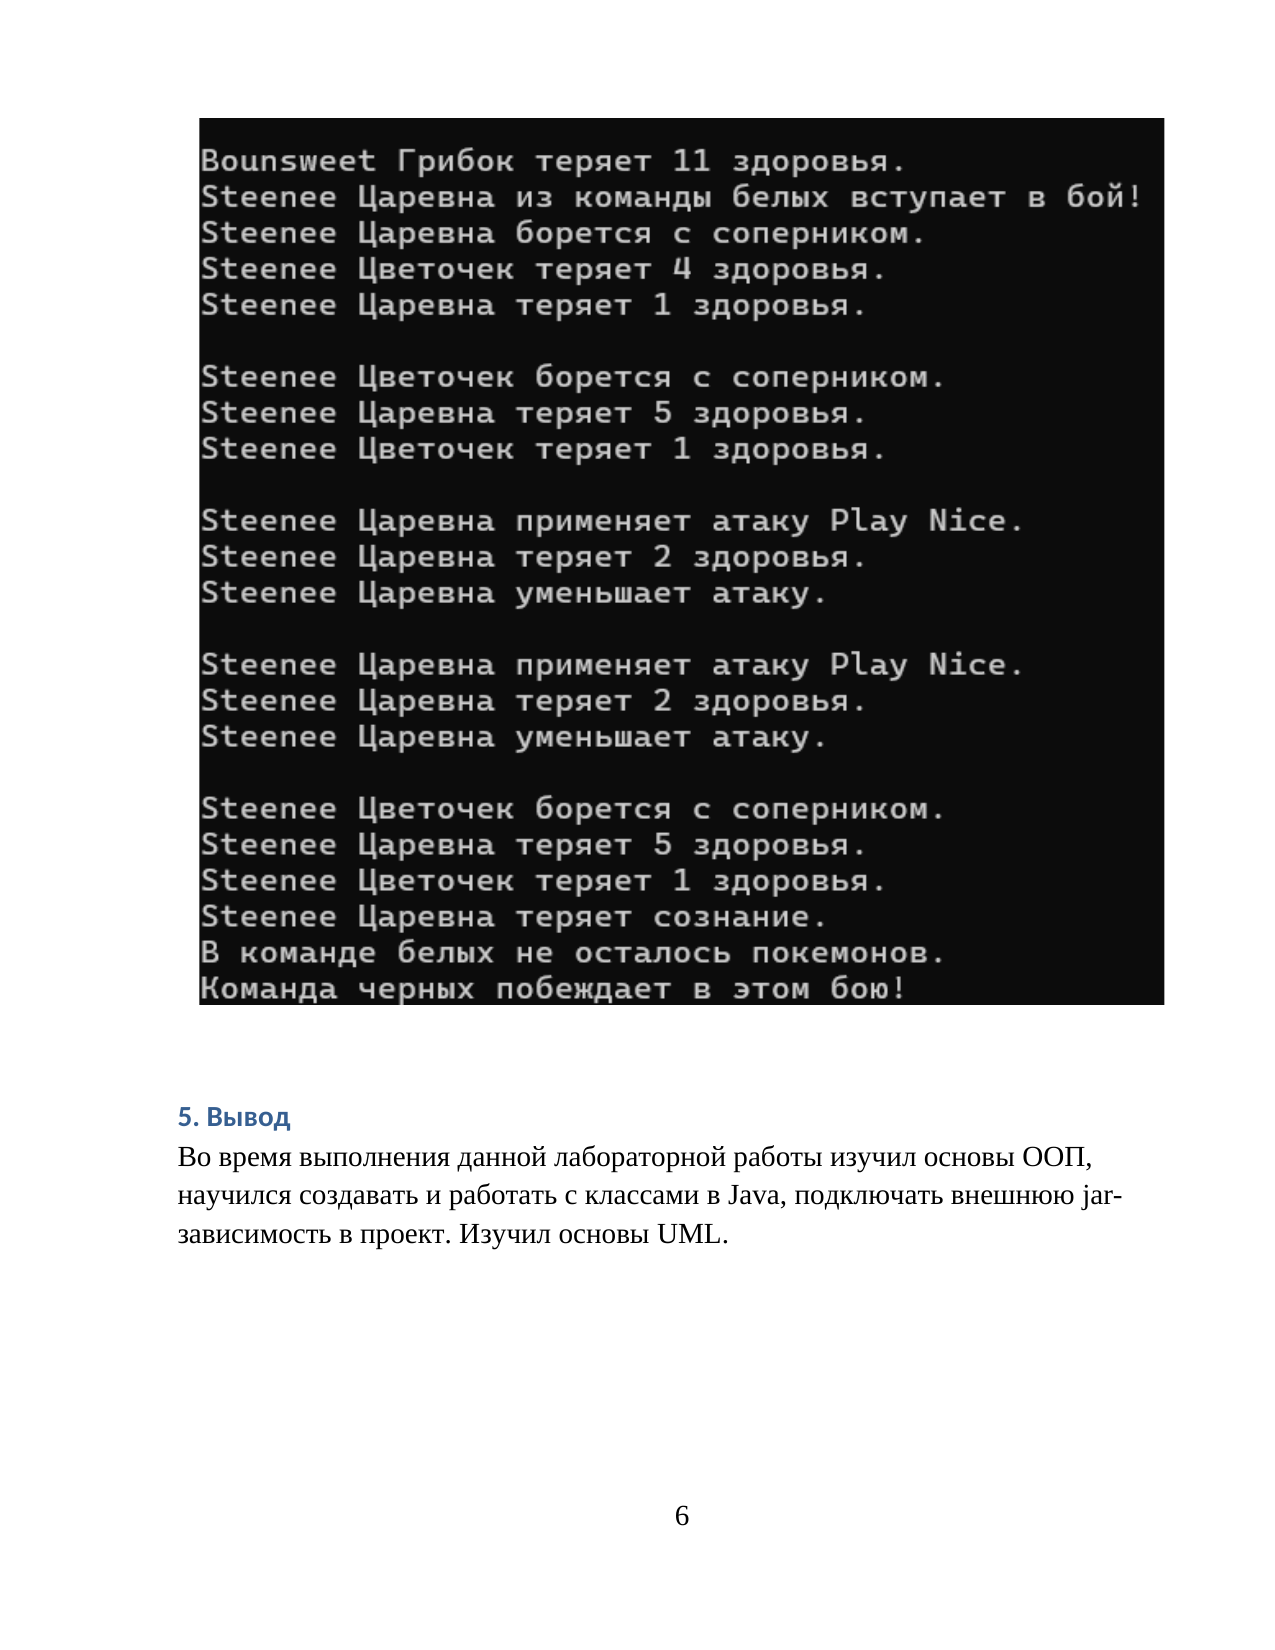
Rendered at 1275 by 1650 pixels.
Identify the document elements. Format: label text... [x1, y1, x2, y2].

text Во время выполнения данной лабораторной работы изучил основы ООП, научился создавать и работать с классами в Java, подключать внешнюю jar-зависимость в проект. Изучил основы UML. [177, 1139, 1186, 1249]
subtitle 5. Вывод [177, 1098, 1186, 1133]
picture [199, 118, 1165, 1005]
